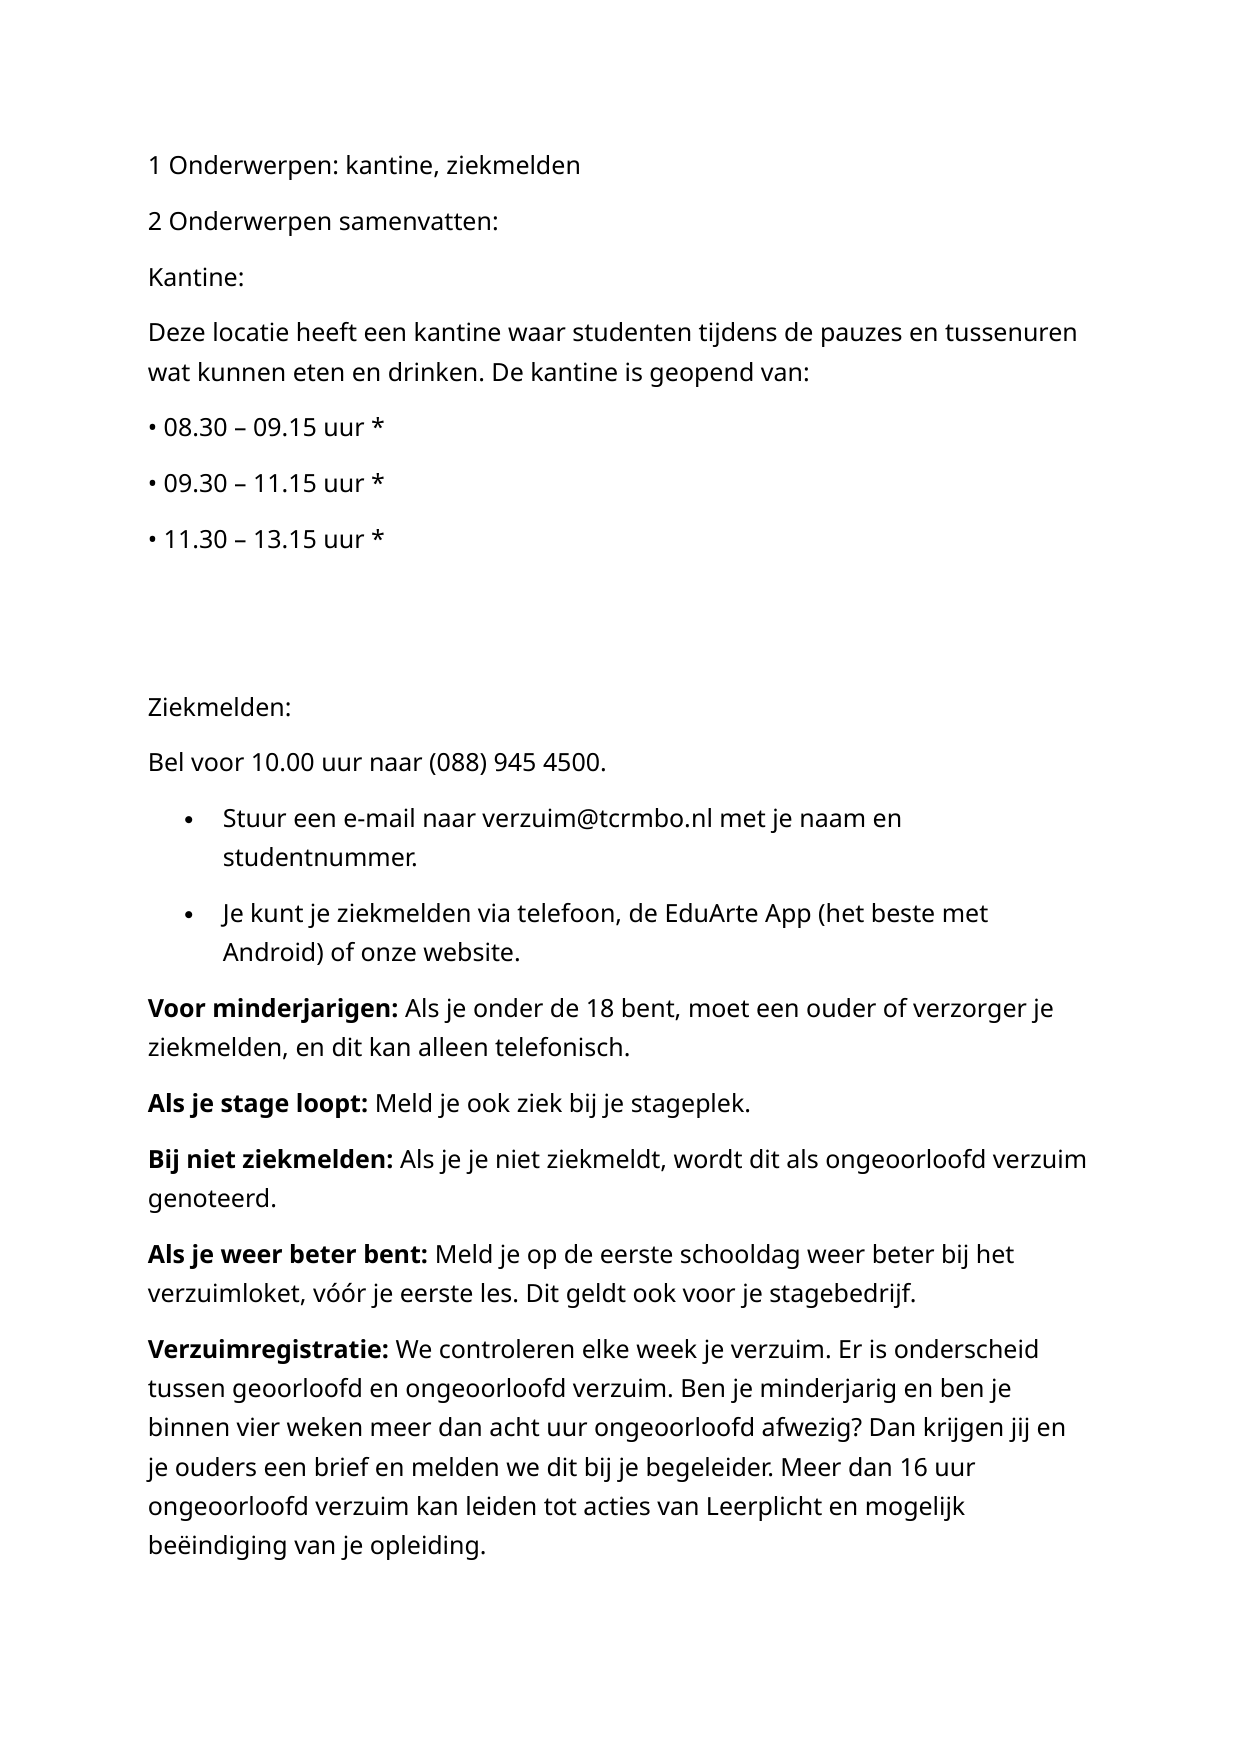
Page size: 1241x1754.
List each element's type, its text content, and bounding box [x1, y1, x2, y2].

list Je kunt je ziekmelden via telefoon, de EduArte App (het beste met Android) of onze website. [185, 896, 1093, 969]
text Deze locatie heeft een kantine waar studenten tijdens de pauzes en tussenuren wat kunnen eten en drinken. De kantine is geopend van: [148, 315, 1093, 388]
text Bel voor 10.00 uur naar (088) 945 4500. [148, 745, 1093, 779]
text • 09.30 – 11.15 uur * [148, 466, 1093, 500]
text Verzuimregistratie: We controleren elke week je verzuim. Er is onderscheid tussen geoorloofd en ongeoorloofd verzuim. Ben je minderjarig en ben je binnen vier weken meer dan acht uur ongeoorloofd afwezig? Dan krijgen jij en je ouders een brief en melden we dit bij je begeleider. Meer dan 16 uur ongeoorloofd verzuim kan leiden tot acties van Leerplicht en mogelijk beëindiging van je opleiding. [148, 1332, 1093, 1562]
text Ziekmelden: [148, 689, 1093, 723]
text Voor minderjarigen: Als je onder de 18 bent, moet een ouder of verzorger je ziekmelden, en dit kan alleen telefonisch. [148, 991, 1093, 1064]
text • 11.30 – 13.15 uur * [148, 522, 1093, 556]
text Kantine: [148, 259, 1093, 293]
text Als je weer beter bent: Meld je op de eerste schooldag weer beter bij het verzuimloket, vóór je eerste les. Dit geldt ook voor je stagebedrijf. [148, 1237, 1093, 1310]
text • 08.30 – 09.15 uur * [148, 410, 1093, 444]
text Als je stage loopt: Meld je ook ziek bij je stageplek. [148, 1086, 1093, 1120]
text Bij niet ziekmelden: Als je je niet ziekmeldt, wordt dit als ongeoorloofd verzuim genoteerd. [148, 1142, 1093, 1215]
list Stuur een e-mail naar verzuim@tcrmbo.nl met je naam en studentnummer. [185, 801, 1093, 874]
text 1 Onderwerpen: kantine, ziekmelden [148, 148, 1093, 182]
text 2 Onderwerpen samenvatten: [148, 203, 1093, 237]
